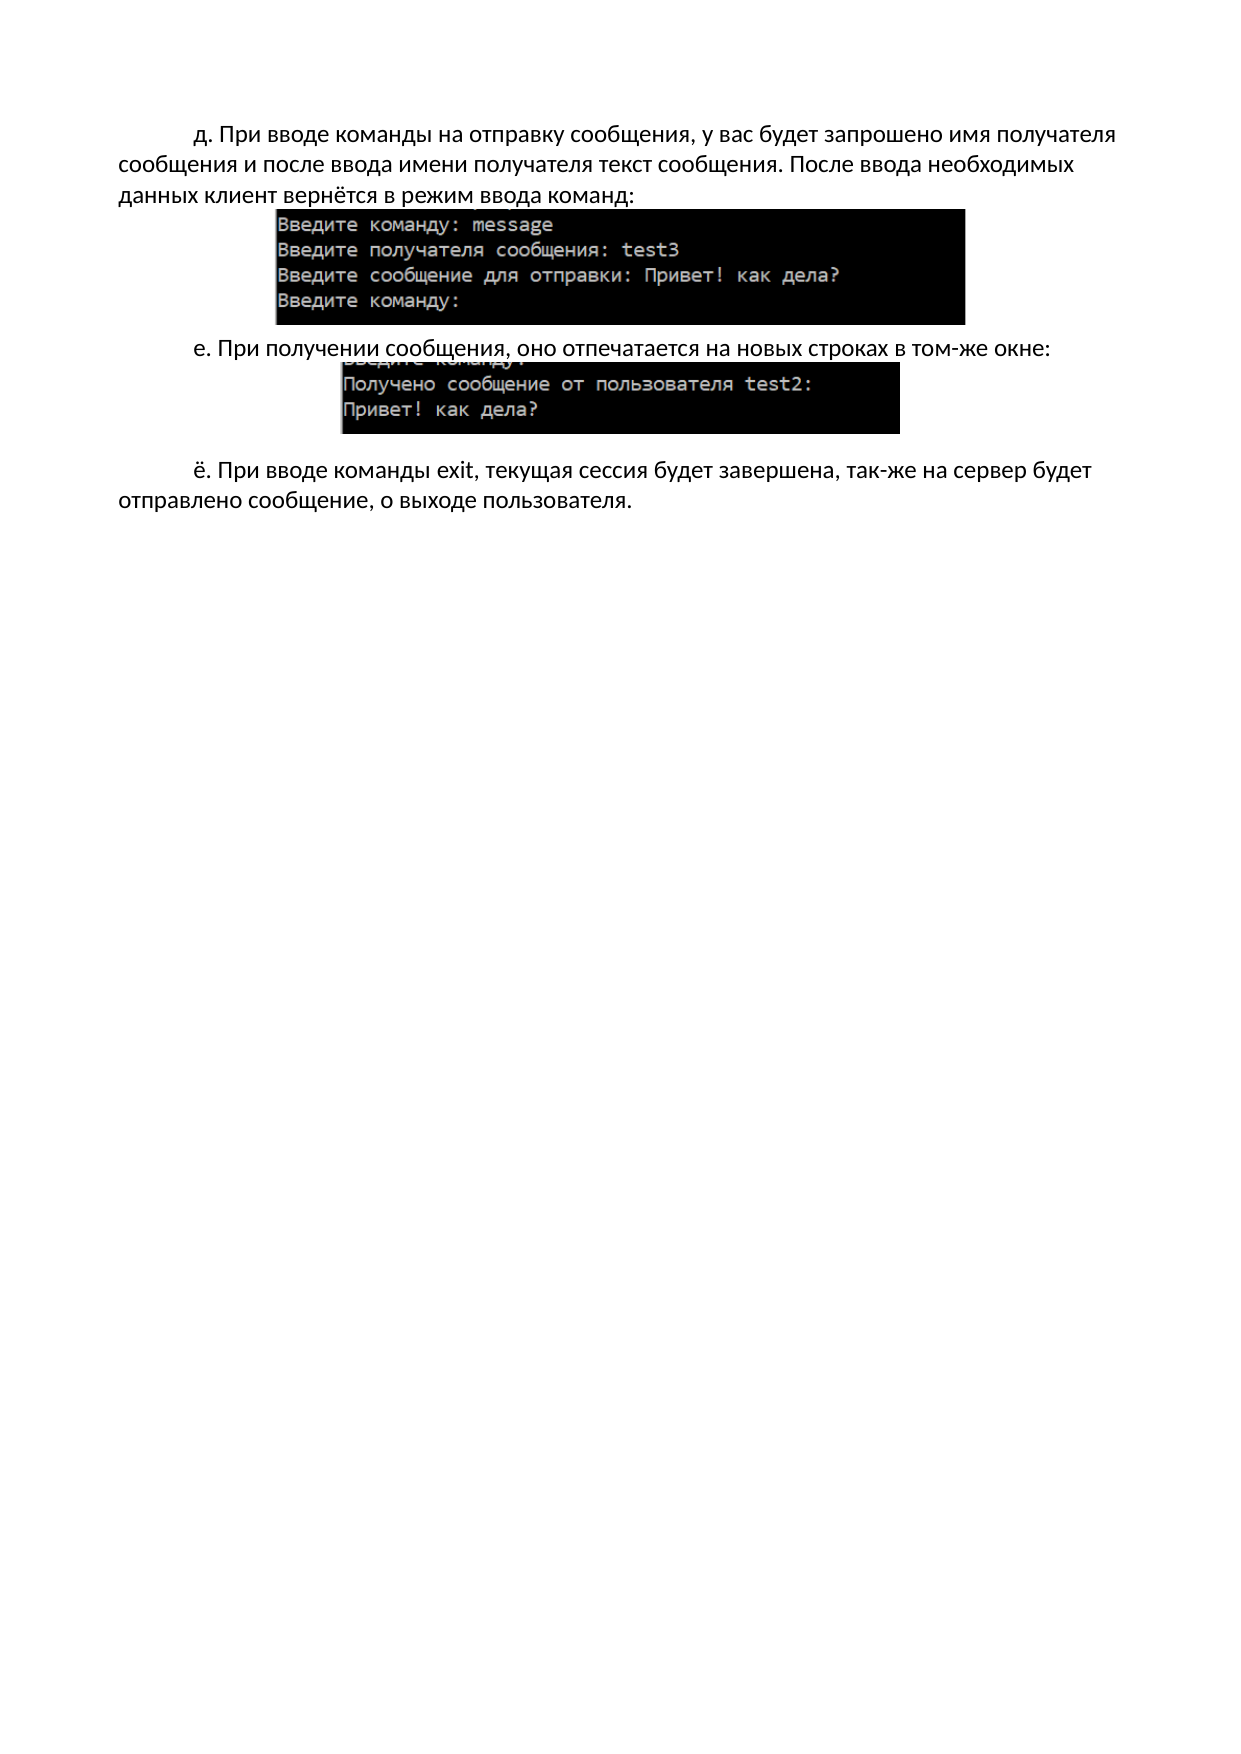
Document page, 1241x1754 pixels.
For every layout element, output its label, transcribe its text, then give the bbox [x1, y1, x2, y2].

text д. При вводе команды на отправку сообщения, у вас будет запрошено имя получателя сообщения и после ввода имени получателя текст сообщения. После ввода необходимых данных клиент вернётся в режим ввода команд: [118, 118, 1122, 210]
picture [274, 209, 966, 325]
text е. При получении сообщения, оно отпечатается на новых строках в том-же окне: [118, 332, 1122, 362]
picture [340, 362, 900, 434]
text ё. При вводе команды exit, текущая сессия будет завершена, так-же на сервер будет отправлено сообщение, о выходе пользователя. [118, 454, 1122, 515]
